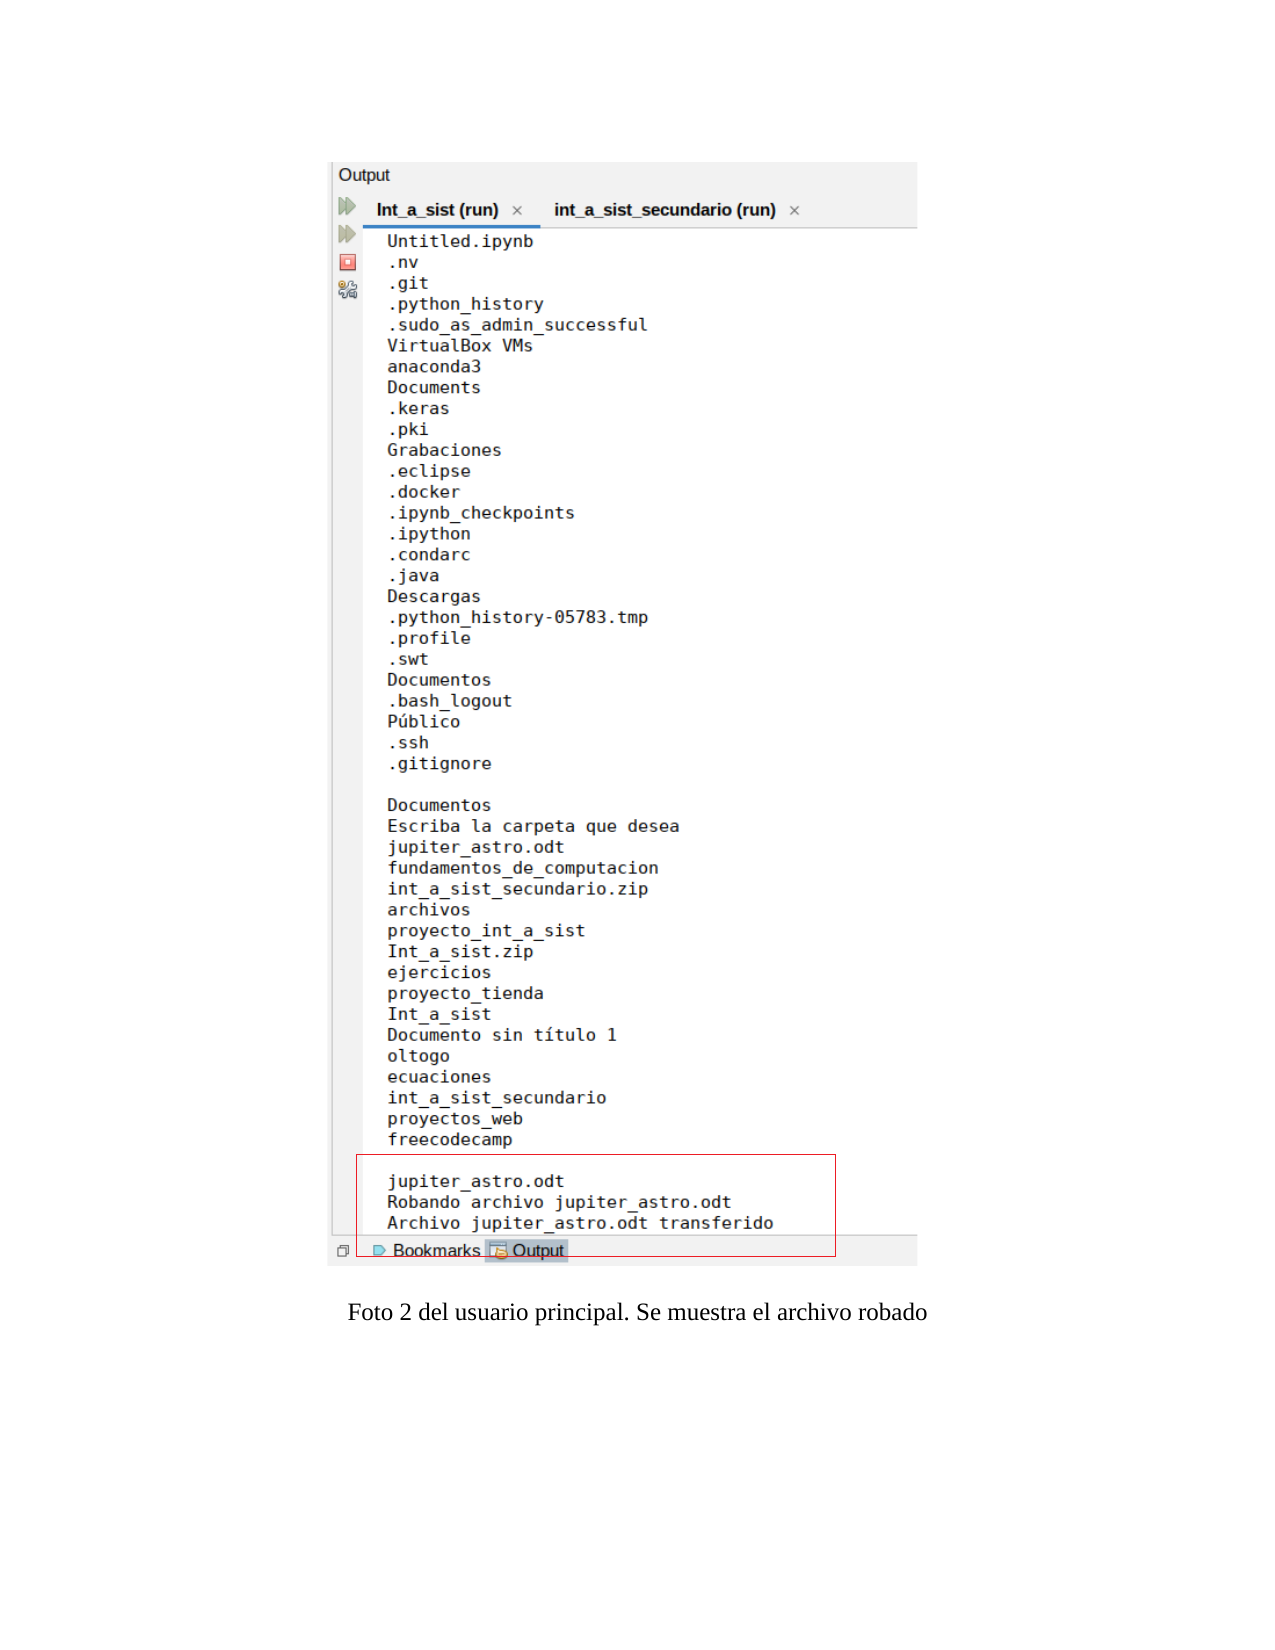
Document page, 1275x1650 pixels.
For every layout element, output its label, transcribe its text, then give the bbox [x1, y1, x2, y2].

text Foto 2 del usuario principal. Se muestra el archivo robado [118, 1297, 1157, 1326]
